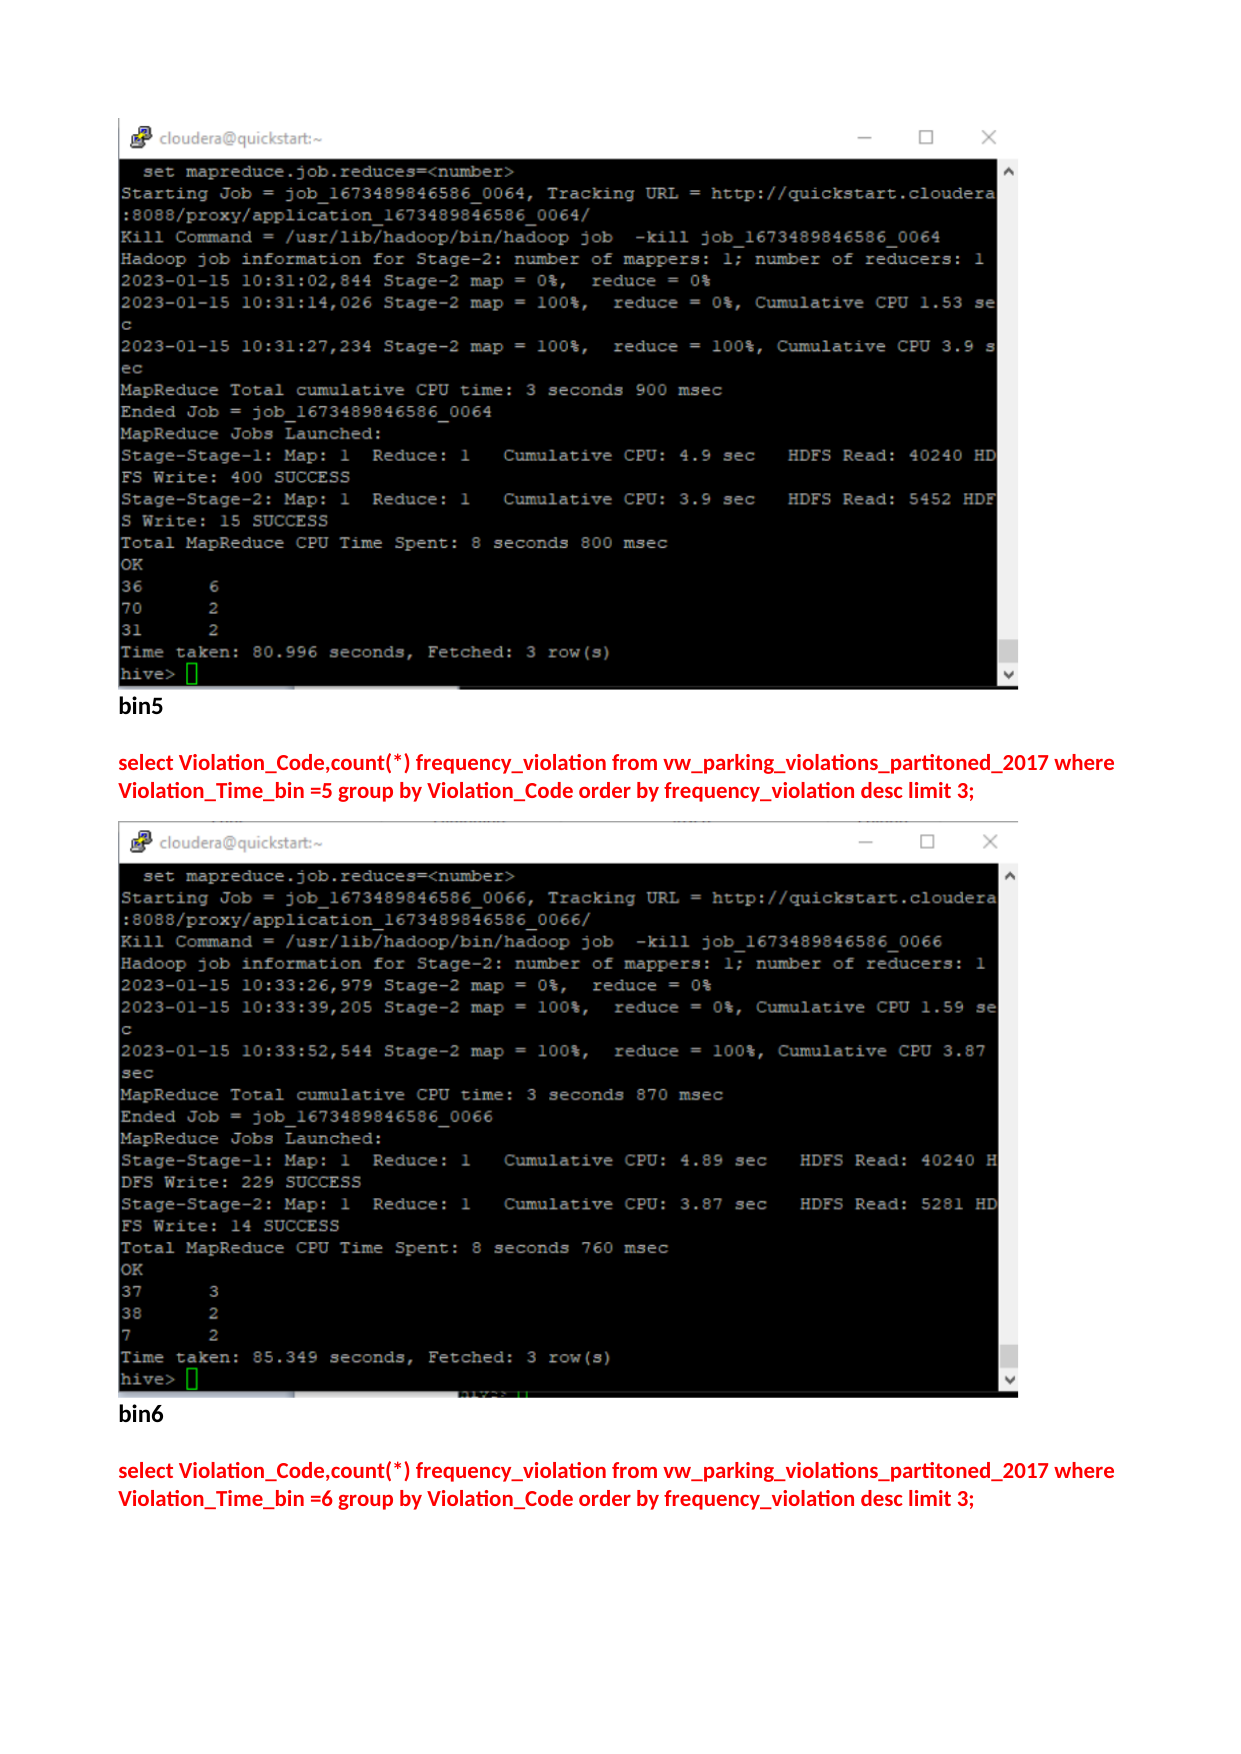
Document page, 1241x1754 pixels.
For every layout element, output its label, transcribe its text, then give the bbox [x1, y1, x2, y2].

text select Violation_Code,count(*) frequency_violation from vw_parking_violations_partitoned_2017 where Violation_Time_bin =6 group by Violation_Code order by frequency_violation desc limit 3; [118, 1456, 1122, 1512]
text bin6 [118, 1398, 1122, 1428]
text select Violation_Code,count(*) frequency_violation from vw_parking_violations_partitoned_2017 where Violation_Time_bin =5 group by Violation_Code order by frequency_violation desc limit 3; [118, 748, 1122, 804]
text bin5 [118, 690, 1122, 721]
